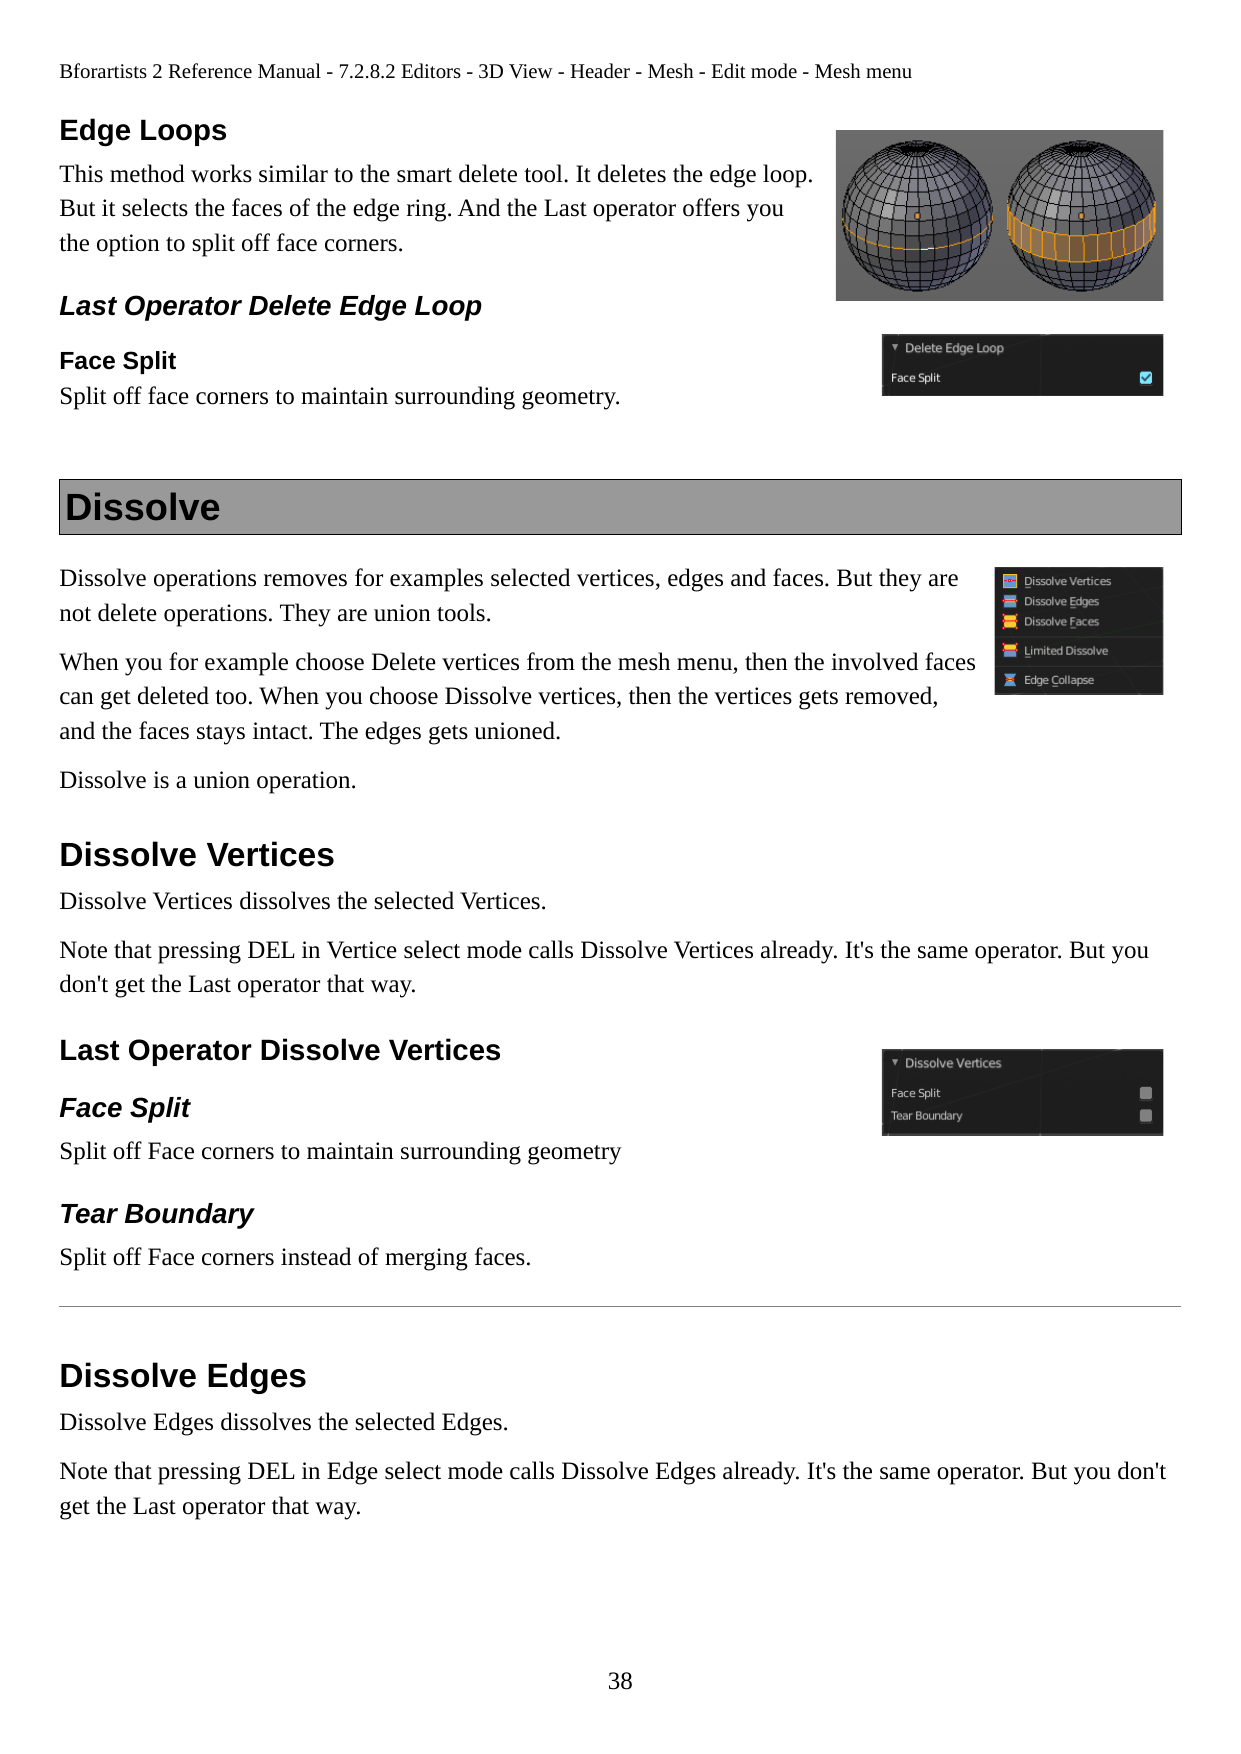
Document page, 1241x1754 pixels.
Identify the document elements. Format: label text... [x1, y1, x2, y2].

text Dissolve is a union operation. [59, 765, 1181, 793]
text Note that pressing DEL in Vertice select mode calls Dissolve Vertices already. It's the same operator. But you don't get the Last operator that way. [59, 935, 1181, 998]
text This method works similar to the smart delete tool. It deletes the edge loop. But it selects the faces of the edge ring. And the Last operator offers you the option to split off face corners. [59, 159, 835, 257]
text Dissolve Edges dissolves the selected Edges. [59, 1407, 1181, 1436]
subtitle Face Split [59, 1092, 881, 1124]
subtitle Last Operator Dissolve Vertices [59, 1033, 1181, 1067]
picture [881, 334, 1164, 396]
subtitle Dissolve Edges [59, 1356, 1181, 1395]
text Split off face corners to maintain surrounding geometry. [59, 381, 1181, 410]
subtitle Edge Loops [59, 113, 1181, 146]
subtitle Face Split [59, 346, 881, 375]
text Split off Face corners to maintain surrounding geometry [59, 1136, 1181, 1165]
table_header Dissolve [60, 480, 1181, 534]
subtitle Tear Boundary [59, 1198, 1181, 1229]
text Dissolve operations removes for examples selected vertices, edges and faces. But they are not delete operations. They are union tools. [59, 563, 1181, 626]
text Note that pressing DEL in Edge select mode calls Dissolve Edges already. It's the same operator. But you don't get the Last operator that way. [59, 1456, 1181, 1519]
subtitle [1164, 1092, 1181, 1124]
picture [994, 567, 1164, 695]
text When you for example choose Delete vertices from the mesh menu, then the involved faces can get deleted too. When you choose Dissolve vertices, then the vertices gets removed, and the faces stays intact. The edges gets unioned. [59, 647, 1181, 744]
subtitle Last Operator Delete Edge Loop [59, 289, 1181, 321]
subtitle Dissolve Vertices [59, 835, 1181, 873]
text Dissolve Vertices dissolves the selected Vertices. [59, 886, 1181, 914]
picture [881, 1049, 1164, 1136]
picture [835, 130, 1164, 301]
subtitle [1164, 346, 1181, 375]
text Split off Face corners instead of merging faces. [59, 1242, 1181, 1271]
